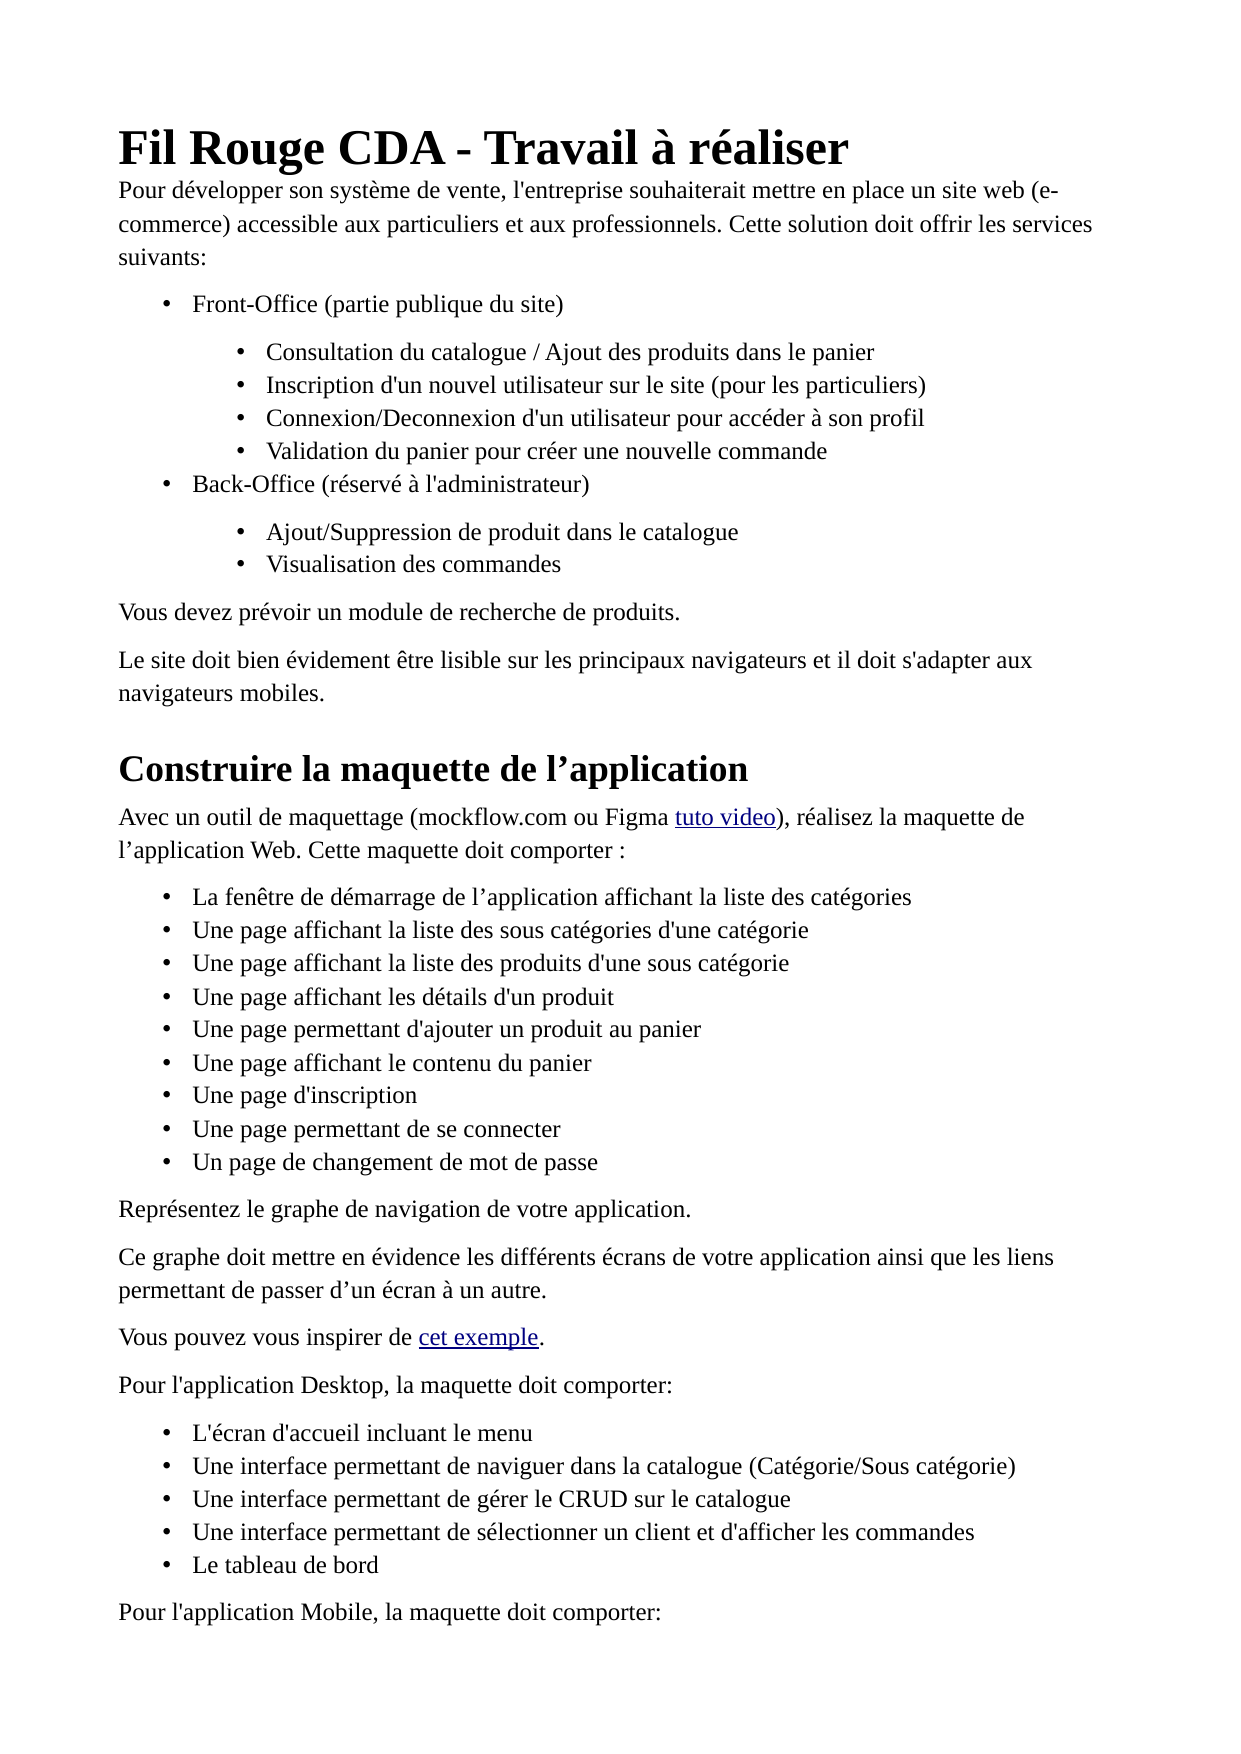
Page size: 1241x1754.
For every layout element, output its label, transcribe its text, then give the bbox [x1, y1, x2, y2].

list Une interface permettant de gérer le CRUD sur le catalogue [162, 1484, 1122, 1512]
text Pour développer son système de vente, l'entreprise souhaiterait mettre en place un site web (e-commerce) accessible aux particuliers et aux professionnels. Cette solution doit offrir les services suivants: [118, 176, 1122, 270]
list La fenêtre de démarrage de l’application affichant la liste des catégories [162, 882, 1122, 911]
text Représentez le graphe de navigation de votre application. [118, 1194, 1122, 1223]
list Inscription d'un nouvel utilisateur sur le site (pour les particuliers) [236, 370, 1122, 399]
text Vous pouvez vous inspirer de cet exemple. [118, 1322, 1122, 1351]
list Une interface permettant de naviguer dans la catalogue (Catégorie/Sous catégorie) [162, 1451, 1122, 1479]
list Consultation du catalogue / Ajout des produits dans le panier [236, 337, 1122, 366]
subtitle Fil Rouge CDA - Travail à réaliser [118, 118, 1122, 176]
text Pour l'application Mobile, la maquette doit comporter: [118, 1597, 1122, 1626]
list Visualisation des commandes [236, 549, 1122, 578]
list Une page permettant de se connecter [162, 1114, 1122, 1142]
text Pour l'application Desktop, la maquette doit comporter: [118, 1370, 1122, 1399]
text Vous devez prévoir un module de recherche de produits. [118, 597, 1122, 626]
text Ce graphe doit mettre en évidence les différents écrans de votre application ainsi que les liens permettant de passer d’un écran à un autre. [118, 1242, 1122, 1304]
list Une interface permettant de sélectionner un client et d'afficher les commandes [162, 1517, 1122, 1546]
subtitle Construire la maquette de l’application [118, 746, 1122, 789]
list Back-Office (réservé à l'administrateur) [162, 469, 1122, 498]
text Le site doit bien évidement être lisible sur les principaux navigateurs et il doit s'adapter aux navigateurs mobiles. [118, 645, 1122, 707]
list Connexion/Deconnexion d'un utilisateur pour accéder à son profil [236, 403, 1122, 432]
list Un page de changement de mot de passe [162, 1147, 1122, 1175]
list Une page affichant les détails d'un produit [162, 982, 1122, 1010]
list Une page permettant d'ajouter un produit au panier [162, 1014, 1122, 1043]
list Front-Office (partie publique du site) [162, 289, 1122, 318]
list Une page d'inscription [162, 1081, 1122, 1109]
text Avec un outil de maquettage (mockflow.com ou Figma tuto video), réalisez la maquette de l’application Web. Cette maquette doit comporter : [118, 802, 1122, 864]
list Le tableau de bord [162, 1550, 1122, 1578]
list Une page affichant la liste des sous catégories d'une catégorie [162, 916, 1122, 944]
list Validation du panier pour créer une nouvelle commande [236, 436, 1122, 465]
list Une page affichant le contenu du panier [162, 1048, 1122, 1076]
list Une page affichant la liste des produits d'une sous catégorie [162, 948, 1122, 977]
list L'écran d'accueil incluant le menu [162, 1418, 1122, 1446]
list Ajout/Suppression de produit dans le catalogue [236, 517, 1122, 545]
